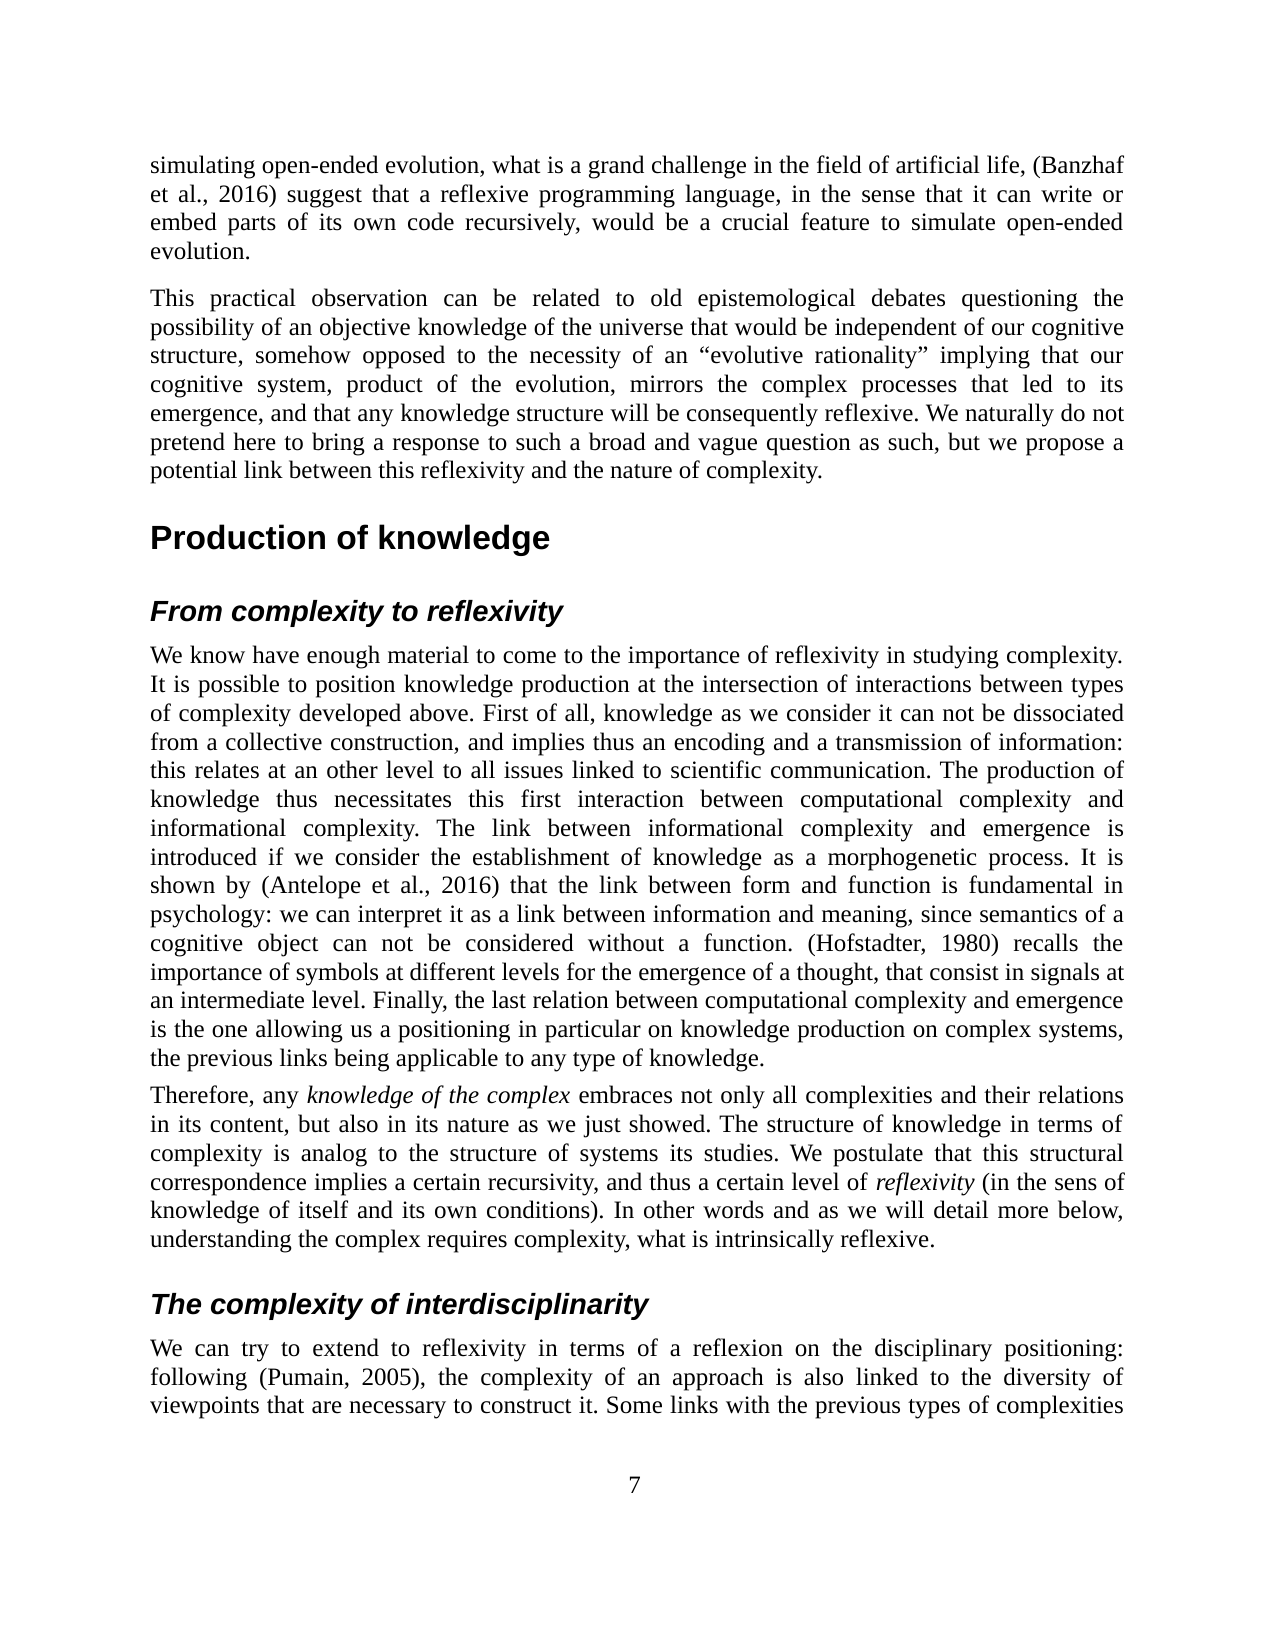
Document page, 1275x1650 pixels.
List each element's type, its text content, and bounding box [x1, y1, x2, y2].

text Therefore, any knowledge of the complex embraces not only all complexities and their relations in its content, but also in its nature as we just showed. The structure of knowledge in terms of complexity is analog to the structure of systems its studies. We postulate that this structural correspondence implies a certain recursivity, and thus a certain level of reflexivity (in the sens of knowledge of itself and its own conditions). In other words and as we will detail more below, understanding the complex requires complexity, what is intrinsically reflexive. [150, 1081, 1125, 1253]
subtitle Production of knowledge [150, 518, 1125, 557]
subtitle The complexity of interdisciplinarity [150, 1287, 1125, 1321]
text simulating open-ended evolution, what is a grand challenge in the field of artificial life, (Banzhaf et al., 2016) suggest that a reflexive programming language, in the sense that it can write or embed parts of its own code recursively, would be a crucial feature to simulate open-ended evolution. [150, 150, 1125, 265]
text We can try to extend to reflexivity in terms of a reflexion on the disciplinary positioning: following (Pumain, 2005), the complexity of an approach is also linked to the diversity of viewpoints that are necessary to construct it. Some links with the previous types of complexities [150, 1333, 1125, 1419]
subtitle From complexity to reflexivity [150, 594, 1125, 628]
text This practical observation can be related to old epistemological debates questioning the possibility of an objective knowledge of the universe that would be independent of our cognitive structure, somehow opposed to the necessity of an “evolutive rationality” implying that our cognitive system, product of the evolution, mirrors the complex processes that led to its emergence, and that any knowledge structure will be consequently reflexive. We naturally do not pretend here to bring a response to such a broad and vague question as such, but we propose a potential link between this reflexivity and the nature of complexity. [150, 283, 1125, 484]
text We know have enough material to come to the importance of reflexivity in studying complexity. It is possible to position knowledge production at the intersection of interactions between types of complexity developed above. First of all, knowledge as we consider it can not be dissociated from a collective construction, and implies thus an encoding and a transmission of information: this relates at an other level to all issues linked to scientific communication. The production of knowledge thus necessitates this first interaction between computational complexity and informational complexity. The link between informational complexity and emergence is introduced if we consider the establishment of knowledge as a morphogenetic process. It is shown by (Antelope et al., 2016) that the link between form and function is fundamental in psychology: we can interpret it as a link between information and meaning, since semantics of a cognitive object can not be considered without a function. (Hofstadter, 1980) recalls the importance of symbols at different levels for the emergence of a thought, that consist in signals at an intermediate level. Finally, the last relation between computational complexity and emergence is the one allowing us a positioning in particular on knowledge production on complex systems, the previous links being applicable to any type of knowledge. [150, 640, 1125, 1072]
